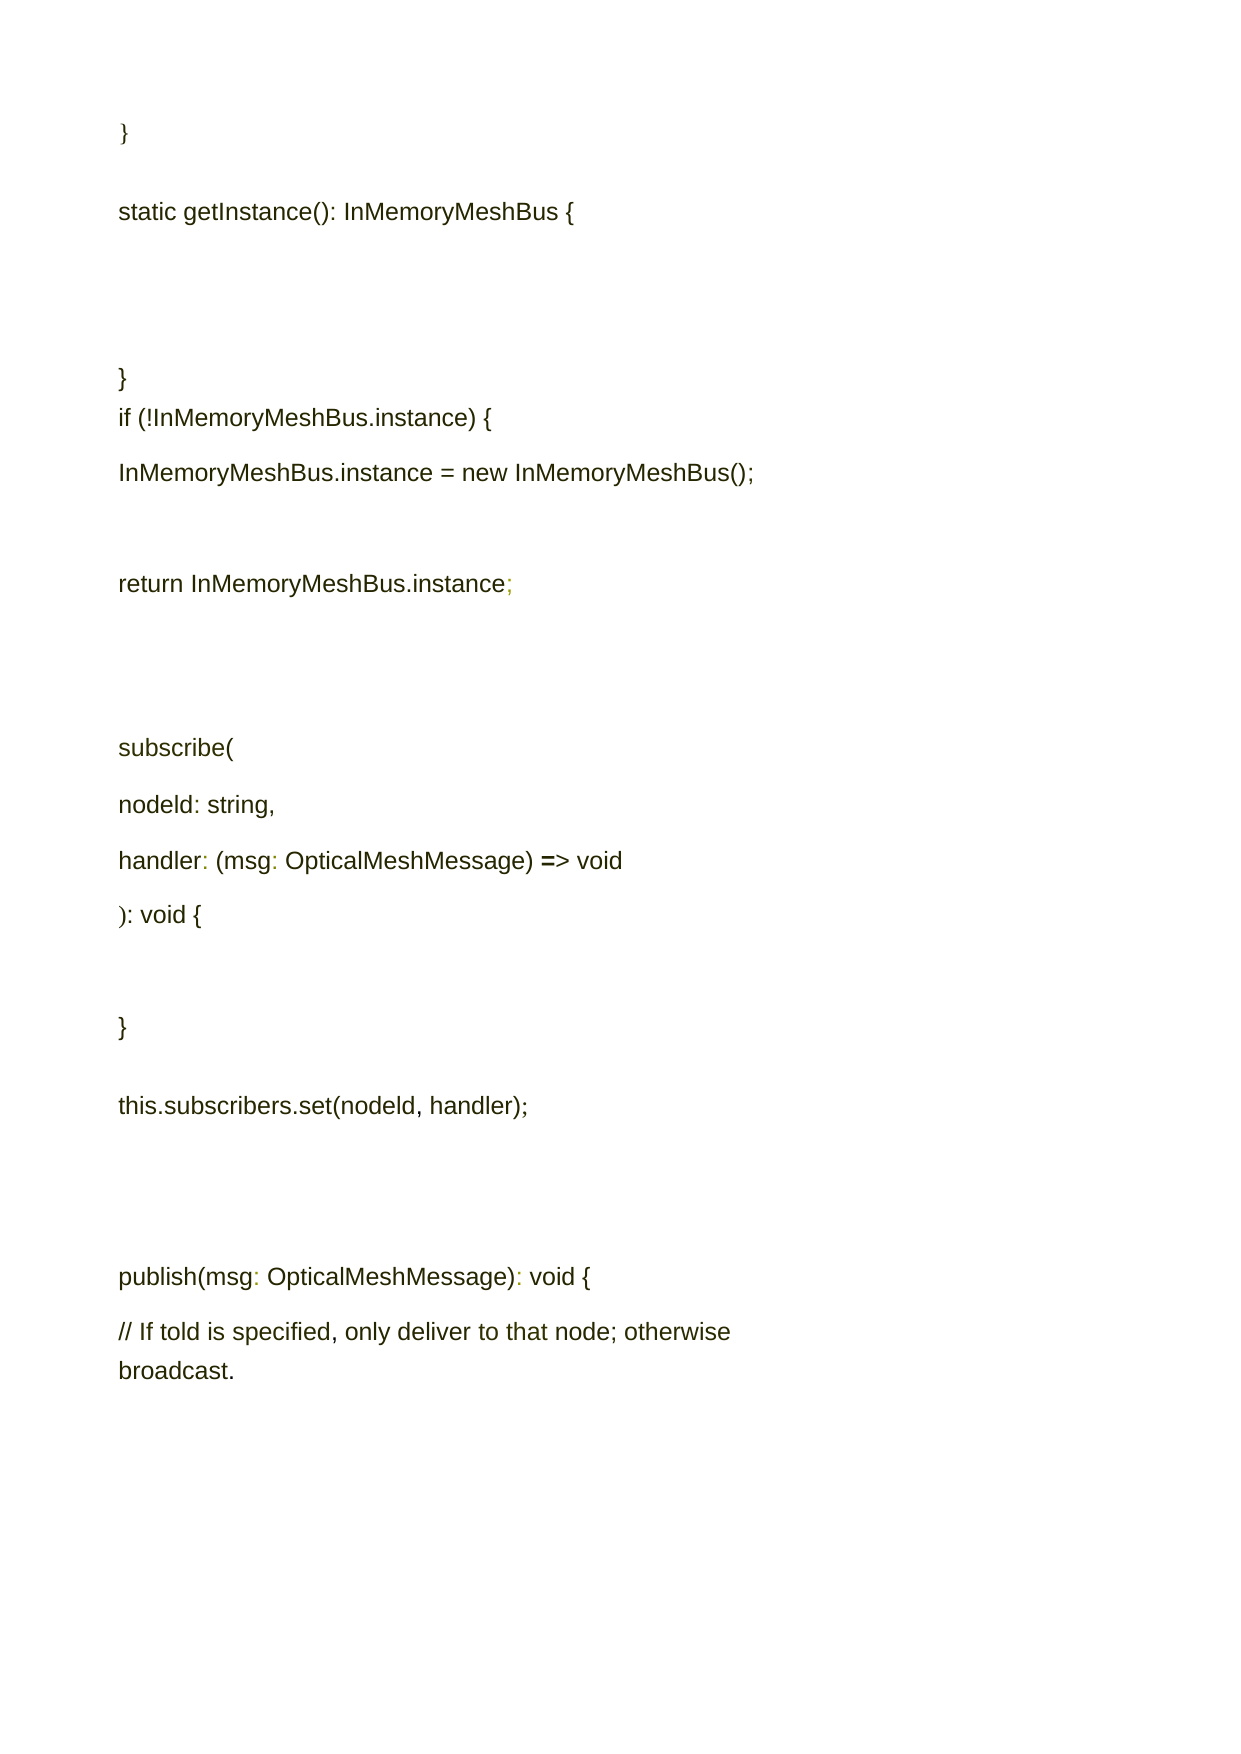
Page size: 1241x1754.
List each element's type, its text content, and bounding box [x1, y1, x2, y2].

text broadcast. [118, 1356, 273, 1385]
text subscribe( [118, 733, 295, 762]
text publish(msg: OpticalMeshMessage): void { [118, 1262, 888, 1291]
text // If told is specified, only deliver to that node; otherwise [118, 1317, 1122, 1346]
text return InMemoryMeshBus.instance; [118, 569, 775, 598]
text if (!InMemoryMeshBus.instance) { [118, 402, 748, 431]
text handler: (msg: OpticalMeshMessage) => void [118, 846, 950, 875]
text ): void { [118, 900, 237, 929]
text static getInstance(): InMemoryMeshBus { [118, 197, 865, 226]
text nodeld: string, [118, 790, 378, 818]
text InMemoryMeshBus.instance = new InMemoryMeshBus(); [118, 458, 1122, 486]
text this.subscribers.set(nodeld, handler); [118, 1091, 805, 1120]
text } [118, 363, 134, 392]
